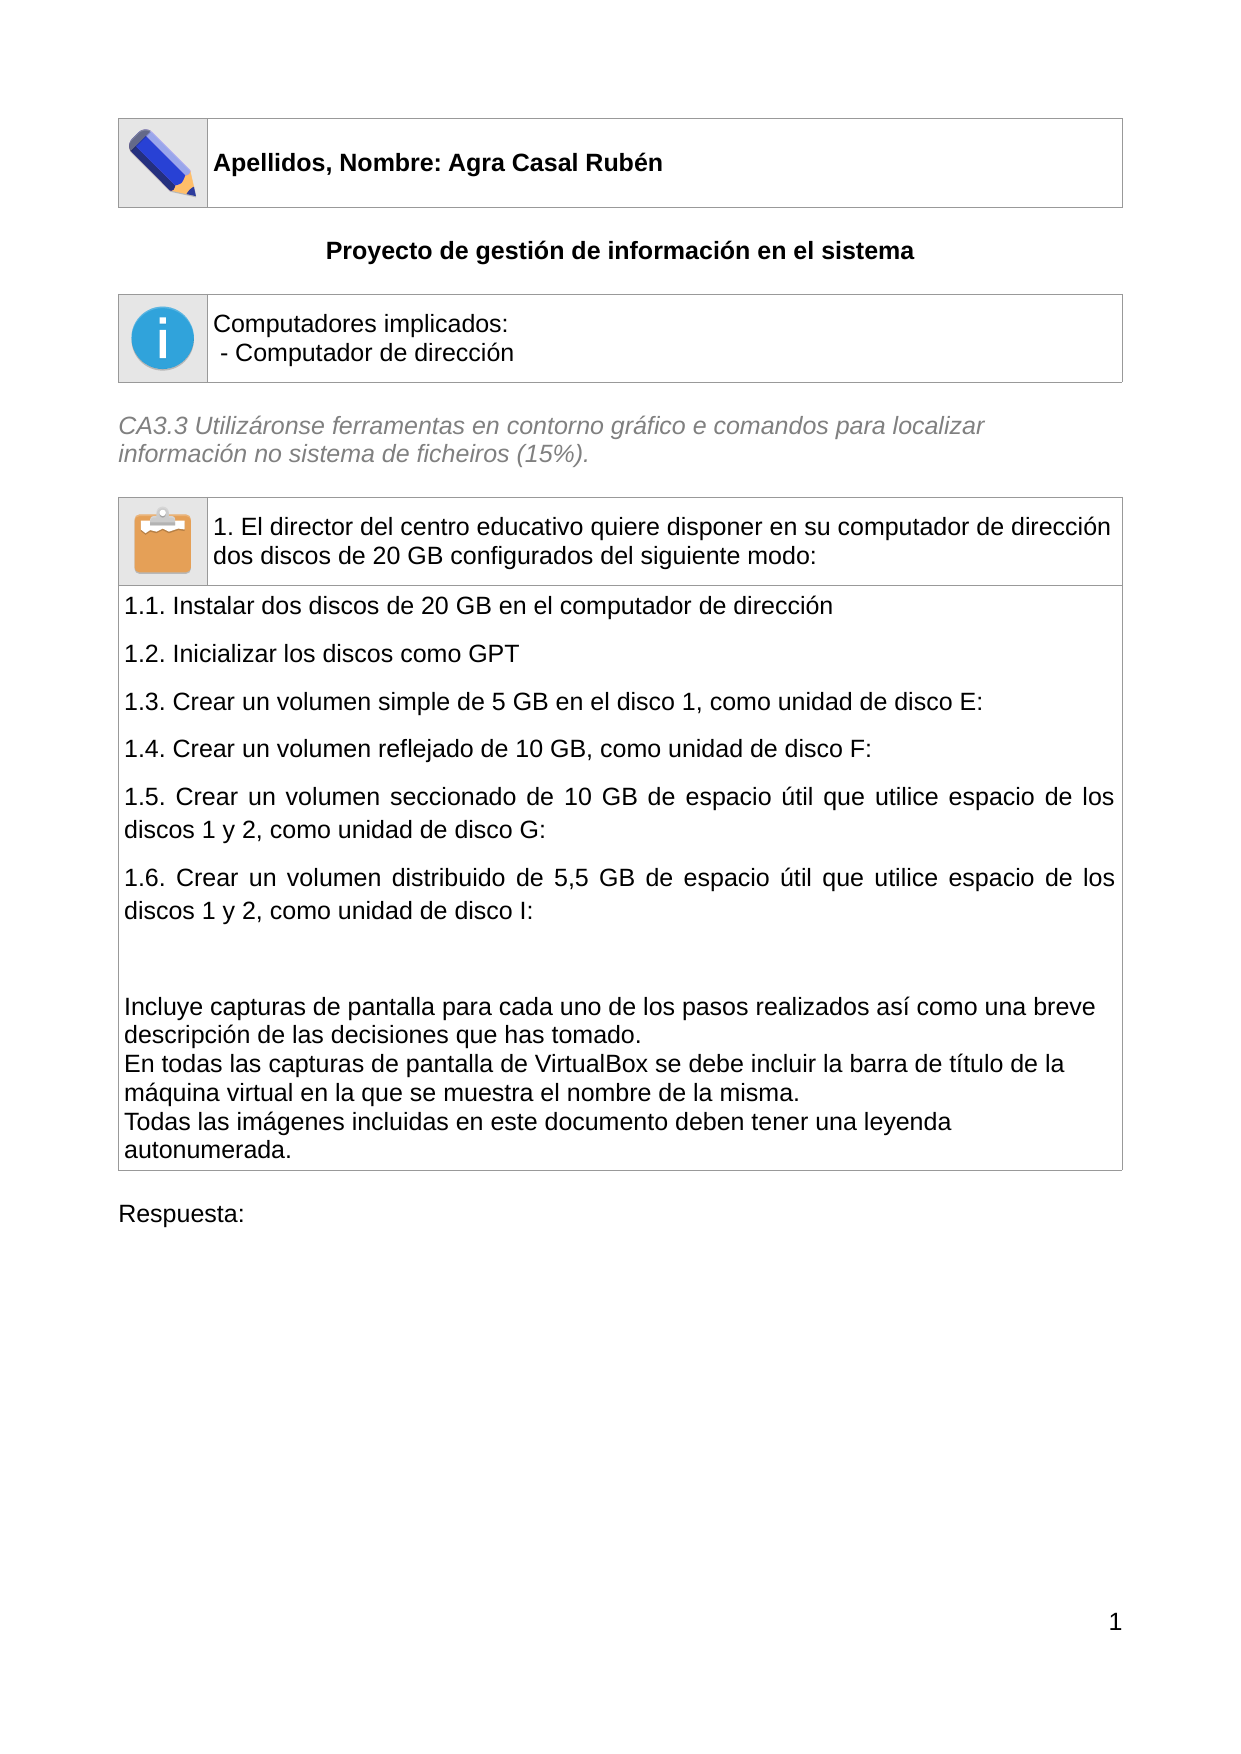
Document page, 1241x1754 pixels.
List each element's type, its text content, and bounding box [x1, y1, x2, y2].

table_header [119, 295, 207, 382]
text Proyecto de gestión de información en el sistema [118, 236, 1122, 265]
table_header Apellidos, Nombre: Agra Casal Rubén [208, 119, 1122, 207]
text Respuesta: [118, 1199, 1122, 1227]
table_header [119, 498, 207, 585]
table_cell 1.1. Instalar dos discos de 20 GB en el computador de dirección 1.2. Inicializar los discos como GPT 1.3. Crear un volumen simple de 5 GB en el disco 1, como unidad de disco E: 1.4. Crear un volumen reflejado de 10 GB, como unidad de disco F: 1.5. Crear un volumen seccionado de 10 GB de espacio útil que utilice espacio de los discos 1 y 2, como unidad de disco G: 1.6. Crear un volumen distribuido de 5,5 GB de espacio útil que utilice espacio de los discos 1 y 2, como unidad de disco I: Incluye capturas de pantalla para cada uno de los pasos realizados así como una breve descripción de las decisiones que has tomado. En todas las capturas de pantalla de VirtualBox se debe incluir la barra de título de la máquina virtual en la que se muestra el nombre de la misma. Todas las imágenes incluidas en este documento deben tener una leyenda autonumerada. [119, 586, 1122, 1170]
table_header [119, 119, 207, 207]
text CA3.3 Utilizáronse ferramentas en contorno gráfico e comandos para localizar información no sistema de ficheiros (15%). [118, 411, 1122, 468]
table_header 1. El director del centro educativo quiere disponer en su computador de dirección dos discos de 20 GB configurados del siguiente modo: [208, 498, 1122, 585]
table_header Computadores implicados: - Computador de dirección [208, 295, 1122, 382]
